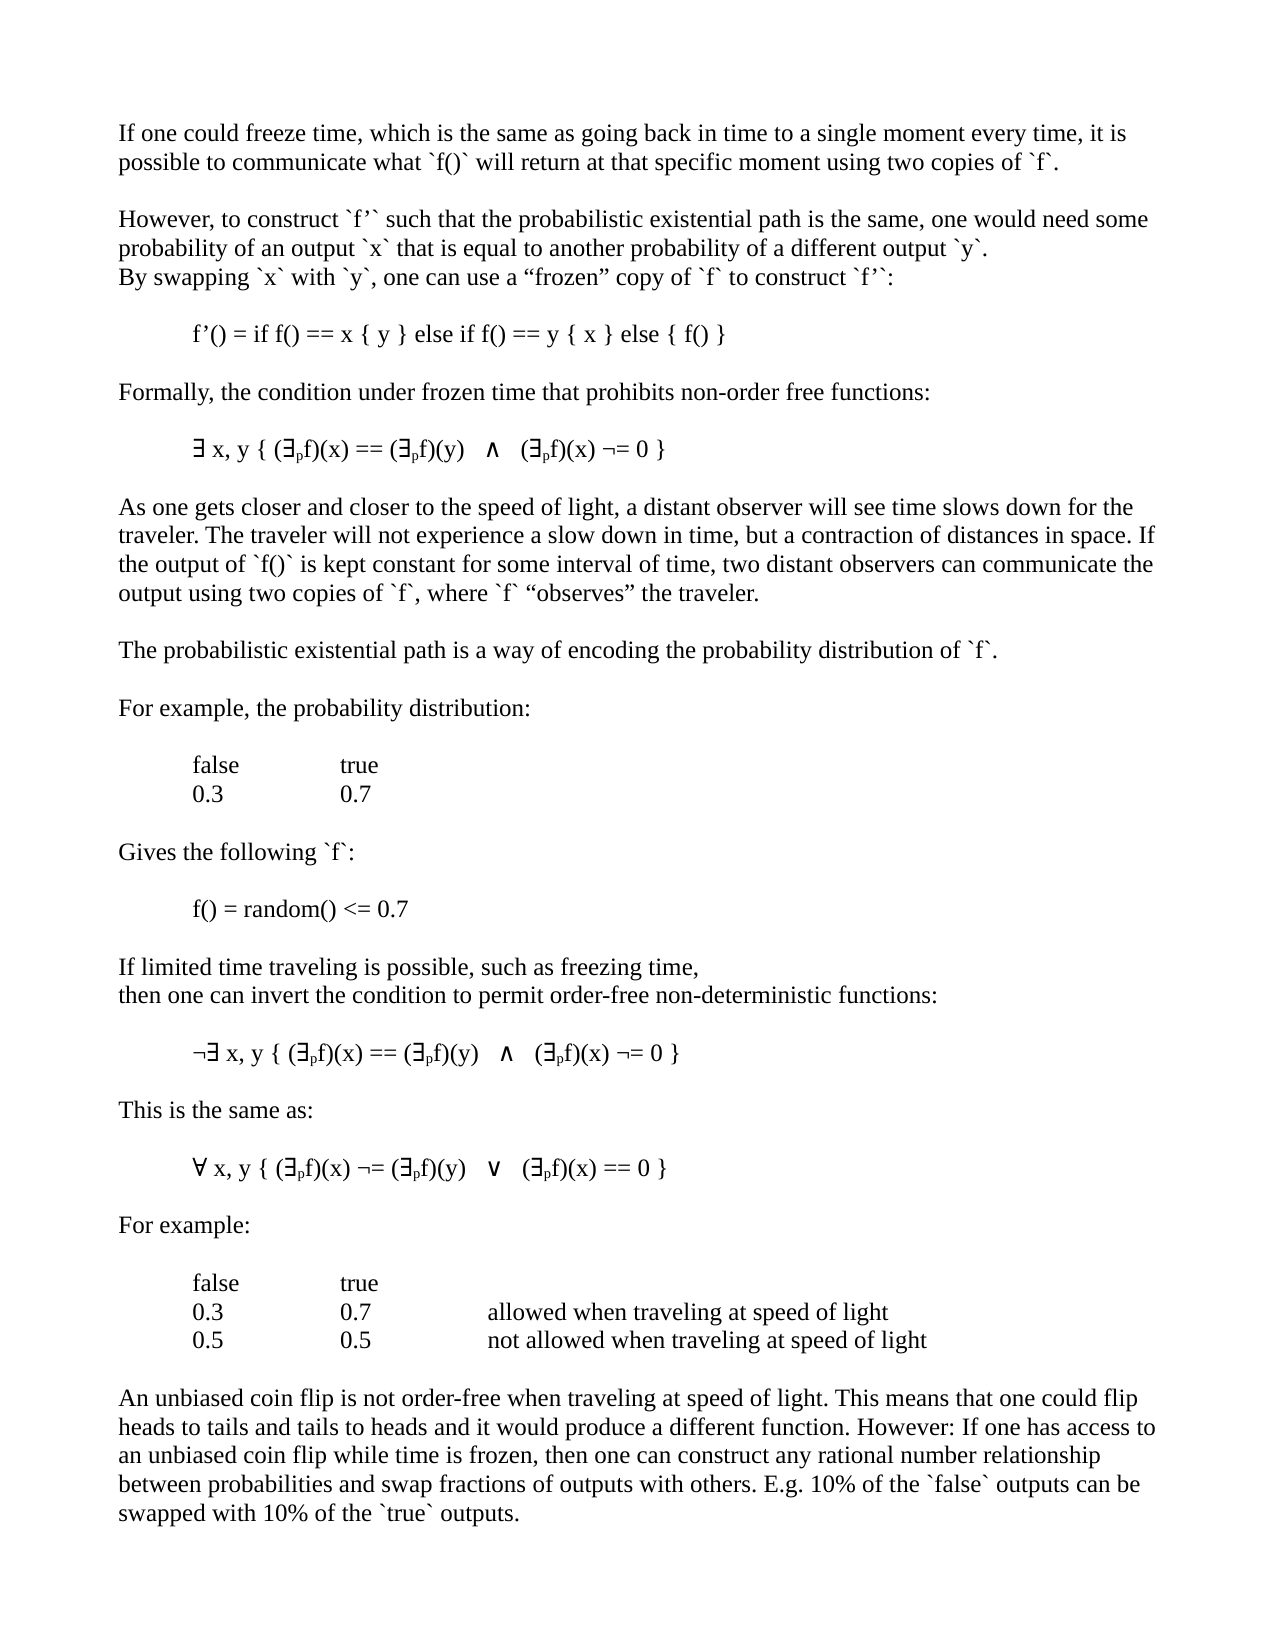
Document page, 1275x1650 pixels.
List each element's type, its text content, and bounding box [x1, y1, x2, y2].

text f’() = if f() == x { y } else if f() == y { x } else { f() } [118, 319, 1157, 348]
text This is the same as: [118, 1096, 1157, 1124]
text 0.5 0.5 not allowed when traveling at speed of light [118, 1326, 1157, 1354]
text By swapping `x` with `y`, one can use a “frozen” copy of `f` to construct `f’`: [118, 262, 1157, 291]
text false true [118, 751, 1157, 779]
text If one could freeze time, which is the same as going back in time to a single moment every time, it is possible to communicate what `f()` will return at that specific moment using two copies of `f`. [118, 118, 1157, 176]
text ¬∃ x, y { (∃pf)(x) == (∃pf)(y) ∧ (∃pf)(x) ¬= 0 } [118, 1038, 1157, 1067]
text ∃ x, y { (∃pf)(x) == (∃pf)(y) ∧ (∃pf)(x) ¬= 0 } [118, 434, 1157, 463]
text 0.3 0.7 allowed when traveling at speed of light [118, 1297, 1157, 1326]
text As one gets closer and closer to the speed of light, a distant observer will see time slows down for the traveler. The traveler will not experience a slow down in time, but a contraction of distances in space. If the output of `f()` is kept constant for some interval of time, two distant observers can communicate the output using two copies of `f`, where `f` “observes” the traveler. [118, 492, 1157, 607]
text However, to construct `f’` such that the probabilistic existential path is the same, one would need some probability of an output `x` that is equal to another probability of a different output `y`. [118, 204, 1157, 262]
text Gives the following `f`: [118, 837, 1157, 866]
text Formally, the condition under frozen time that prohibits non-order free functions: [118, 377, 1157, 406]
text The probabilistic existential path is a way of encoding the probability distribution of `f`. [118, 636, 1157, 664]
text f() = random() <= 0.7 [118, 894, 1157, 923]
text For example, the probability distribution: [118, 693, 1157, 722]
text then one can invert the condition to permit order-free non-deterministic functions: [118, 981, 1157, 1009]
text For example: [118, 1211, 1157, 1239]
text false true [118, 1268, 1157, 1297]
text 0.3 0.7 [118, 779, 1157, 808]
text If limited time traveling is possible, such as freezing time, [118, 952, 1157, 981]
text ∀ x, y { (∃pf)(x) ¬= (∃pf)(y) ∨ (∃pf)(x) == 0 } [118, 1153, 1157, 1182]
text An unbiased coin flip is not order-free when traveling at speed of light. This means that one could flip heads to tails and tails to heads and it would produce a different function. However: If one has access to an unbiased coin flip while time is frozen, then one can construct any rational number relationship between probabilities and swap fractions of outputs with others. E.g. 10% of the `false` outputs can be swapped with 10% of the `true` outputs. [118, 1383, 1157, 1527]
